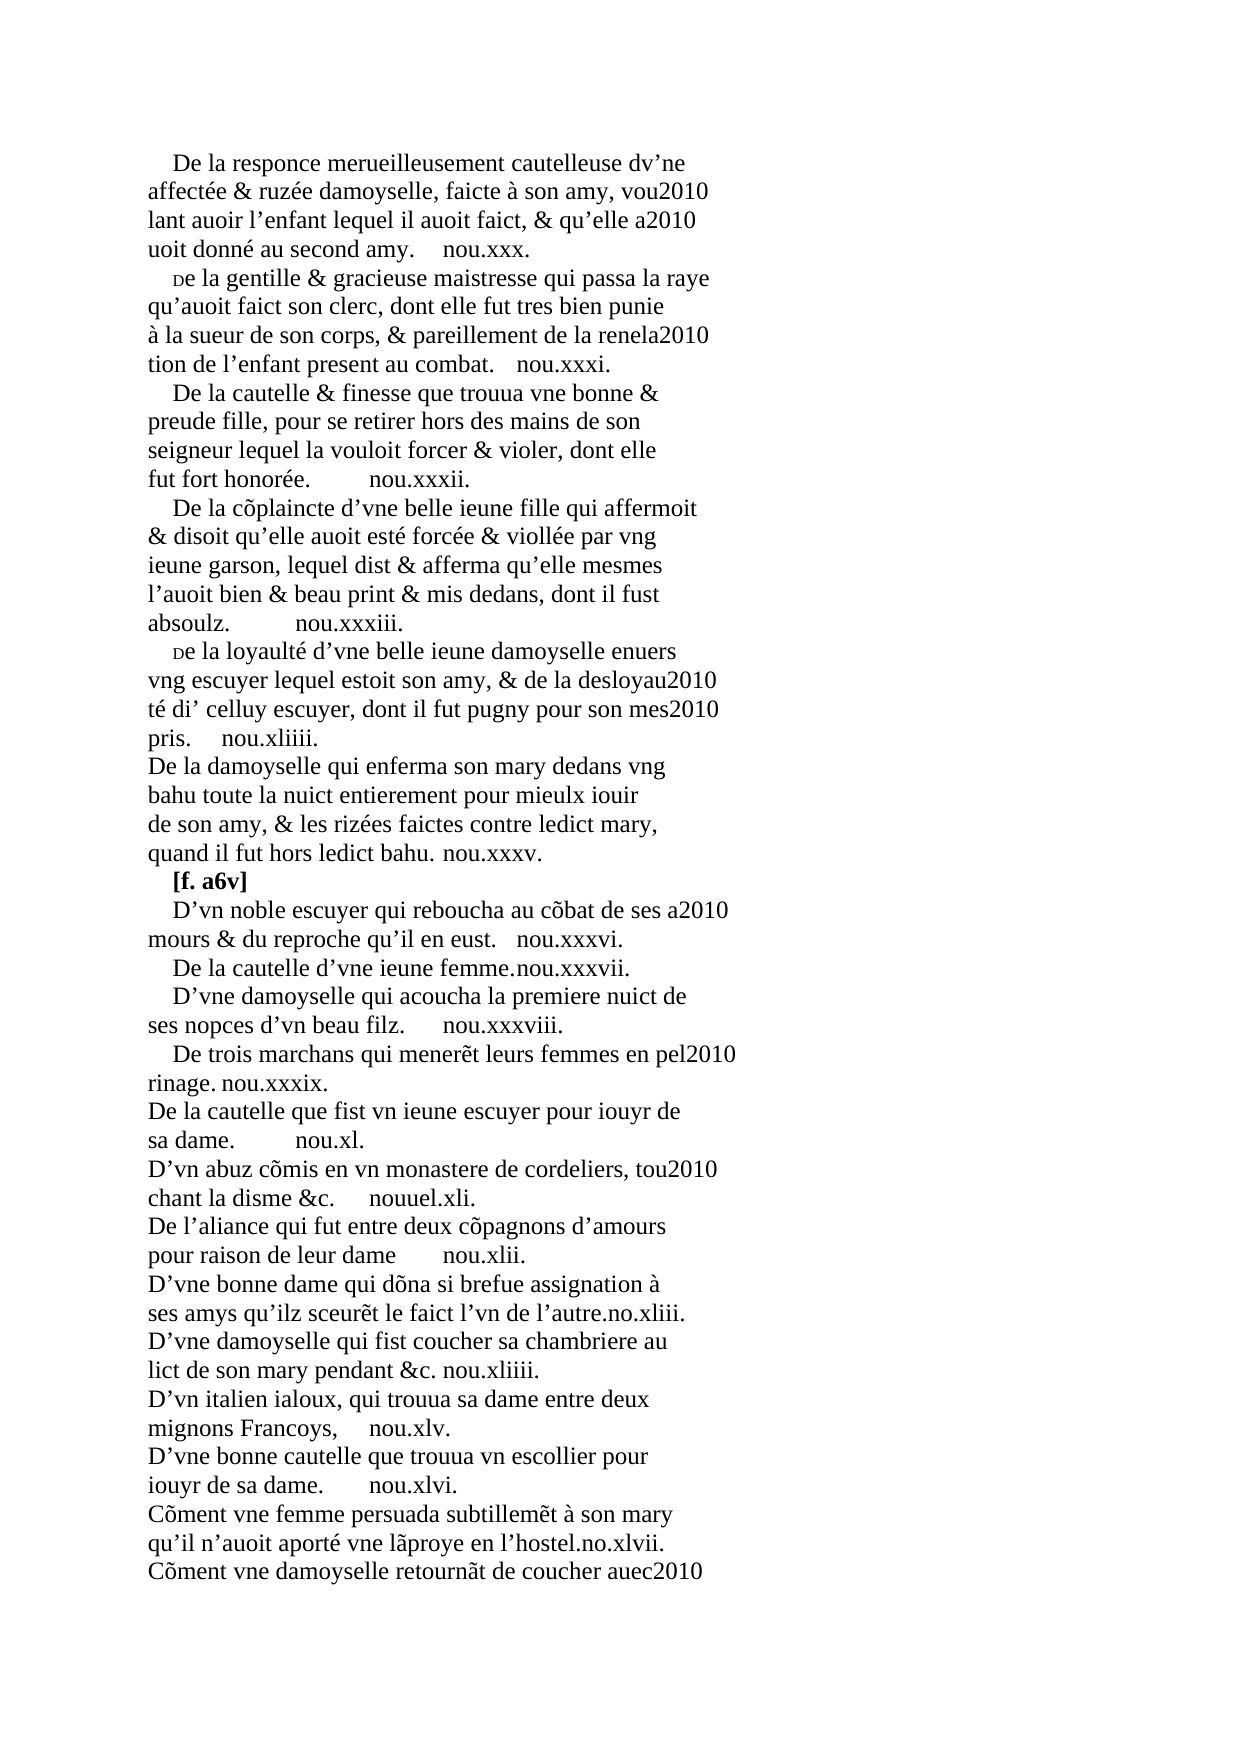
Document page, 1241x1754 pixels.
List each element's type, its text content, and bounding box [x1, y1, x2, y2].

text de la loyaulté d’vne belle ieune damoyselle enuers vng escuyer lequel estoit son amy, & de la desloyau2010 té di’ celluy escuyer, dont il fut pugny pour son mes2010 pris. nou.xliiii. De la damoyselle qui enferma son mary dedans vng bahu toute la nuict entierement pour mieulx iouir de son amy, & les rizées faictes contre ledict mary, quand il fut hors ledict bahu. nou.xxxv. [148, 636, 1093, 866]
text D’vne damoyselle qui acoucha la premiere nuict de ses nopces d’vn beau filz. nou.xxxviii. [148, 981, 1093, 1039]
text [f. a6v] [148, 866, 1093, 895]
text De la responce merueilleusement cautelleuse dv’ne affectée & ruzée damoyselle, faicte à son amy, vou2010 lant auoir l’enfant lequel il auoit faict, & qu’elle a2010 uoit donné au second amy. nou.xxx. [148, 148, 1093, 263]
text De la cõplaincte d’vne belle ieune fille qui affermoit & disoit qu’elle auoit esté forcée & viollée par vng ieune garson, lequel dist & afferma qu’elle mesmes l’auoit bien & beau print & mis dedans, dont il fust absoulz. nou.xxxiii. [148, 493, 1093, 636]
text De trois marchans qui menerẽt leurs femmes en pel2010 rinage. nou.xxxix. De la cautelle que fist vn ieune escuyer pour iouyr de sa dame. nou.xl. D’vn abuz cõmis en vn monastere de cordeliers, tou2010 chant la disme &c. nouuel.xli. De l’aliance qui fut entre deux cõpagnons d’amours pour raison de leur dame nou.xlii. D’vne bonne dame qui dõna si brefue assignation à ses amys qu’ilz sceurẽt le faict l’vn de l’autre.no.xliii. D’vne damoyselle qui fist coucher sa chambriere au lict de son mary pendant &c. nou.xliiii. D’vn italien ialoux, qui trouua sa dame entre deux mignons Francoys, nou.xlv. D’vne bonne cautelle que trouua vn escollier pour iouyr de sa dame. nou.xlvi. Cõment vne femme persuada subtillemẽt à son mary qu’il n’auoit aporté vne lãproye en l’hostel.no.xlvii. Cõment vne damoyselle retournãt de coucher auec2010 [148, 1039, 1093, 1585]
text D’vn noble escuyer qui reboucha au cõbat de ses a2010 mours & du reproche qu’il en eust. nou.xxxvi. [148, 895, 1093, 953]
text de la gentille & gracieuse maistresse qui passa la raye qu’auoit faict son clerc, dont elle fut tres bien punie à la sueur de son corps, & pareillement de la renela2010 tion de l’enfant present au combat. nou.xxxi. [148, 263, 1093, 378]
text De la cautelle & finesse que trouua vne bonne & preude fille, pour se retirer hors des mains de son seigneur lequel la vouloit forcer & violer, dont elle fut fort honorée. nou.xxxii. [148, 378, 1093, 493]
text De la cautelle d’vne ieune femme. nou.xxxvii. [148, 953, 1093, 981]
